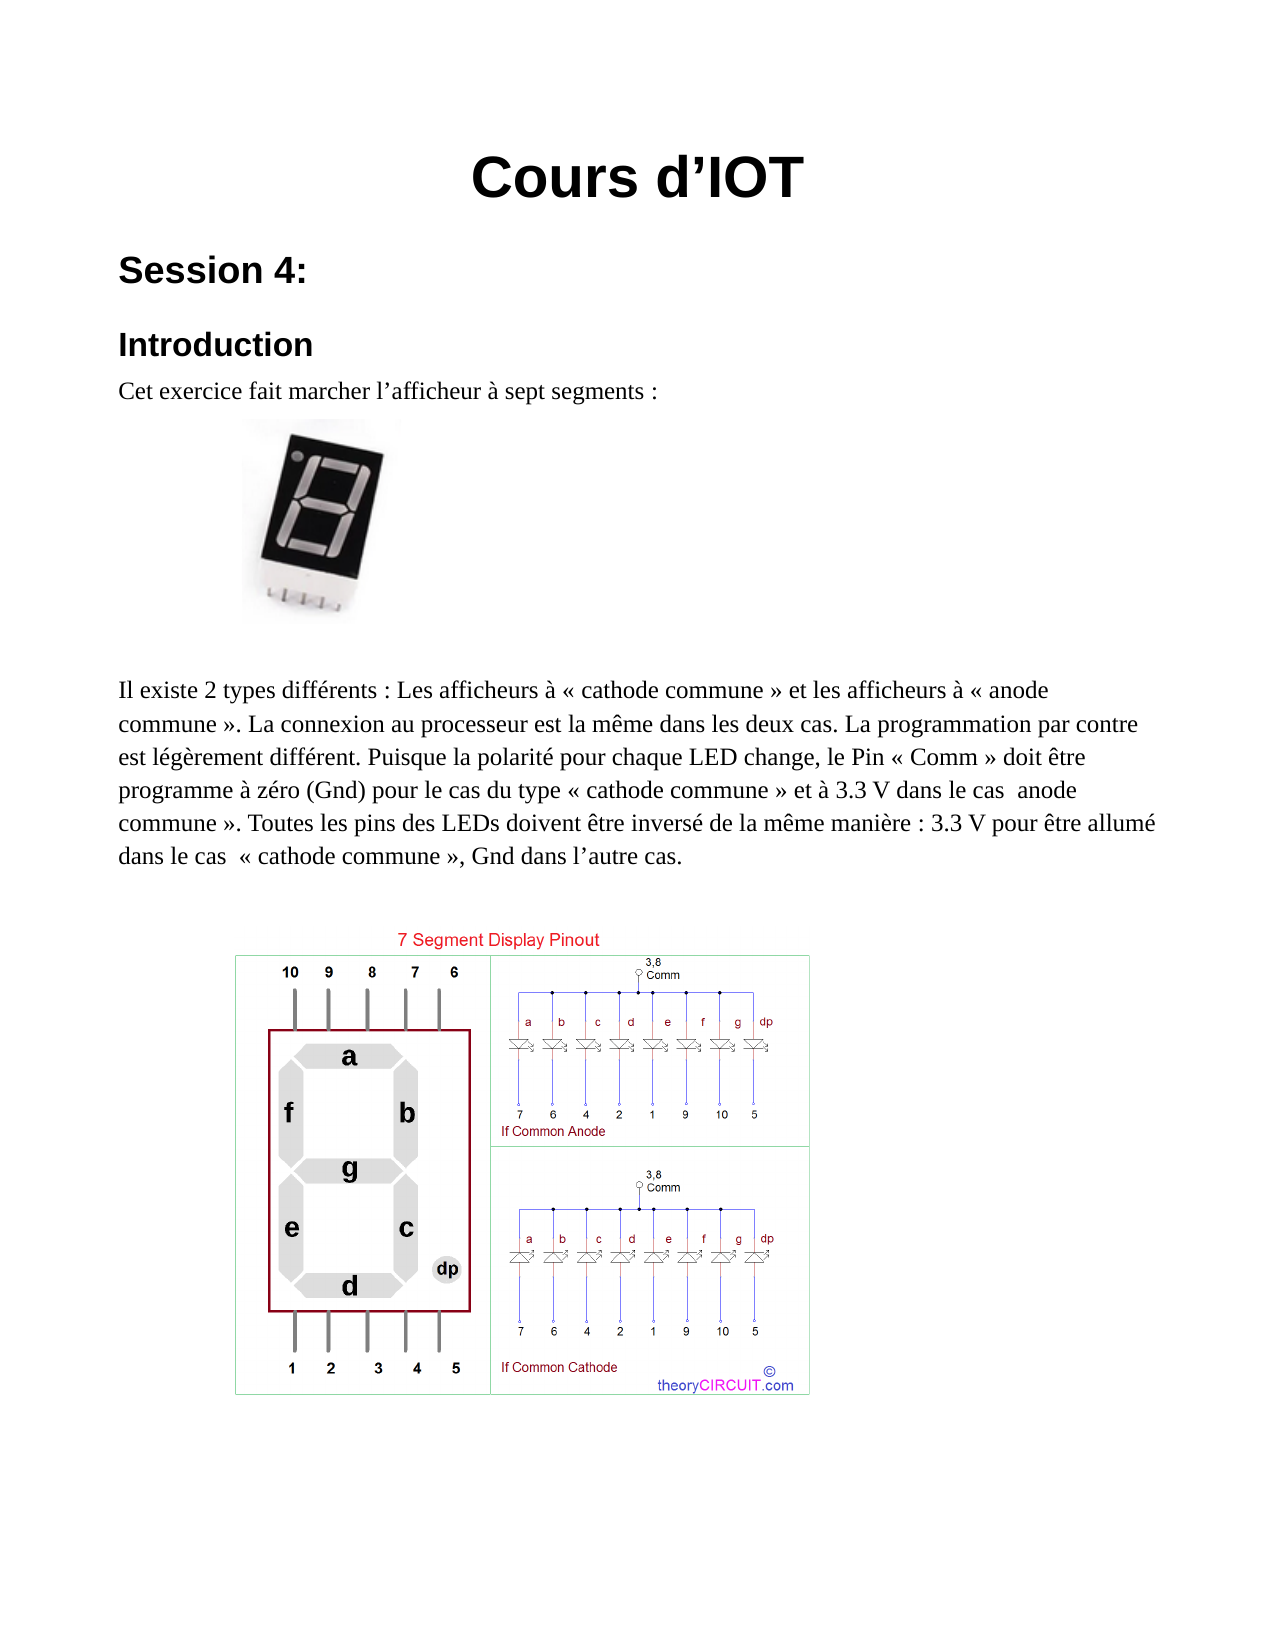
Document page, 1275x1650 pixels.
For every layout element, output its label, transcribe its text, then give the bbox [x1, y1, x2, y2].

title Cours d’IOT [118, 143, 1157, 210]
text Il existe 2 types différents : Les afficheurs à « cathode commune » et les afficheurs à « anode commune ». La connexion au processeur est la même dans les deux cas. La programmation par contre est légèrement différent. Puisque la polarité pour chaque LED change, le Pin « Comm » doit être programme à zéro (Gnd) pour le cas du type « cathode commune » et à 3.3 V dans le cas anode commune ». Toutes les pins des LEDs doivent être inversé de la même manière : 3.3 V pour être allumé dans le cas « cathode commune », Gnd dans l’autre cas. [118, 676, 1157, 869]
subtitle Session 4: [118, 248, 1157, 291]
subtitle Introduction [118, 325, 1157, 363]
text Cet exercice fait marcher l’afficheur à sept segments : [118, 376, 1157, 404]
picture [241, 419, 402, 624]
picture [233, 926, 810, 1396]
